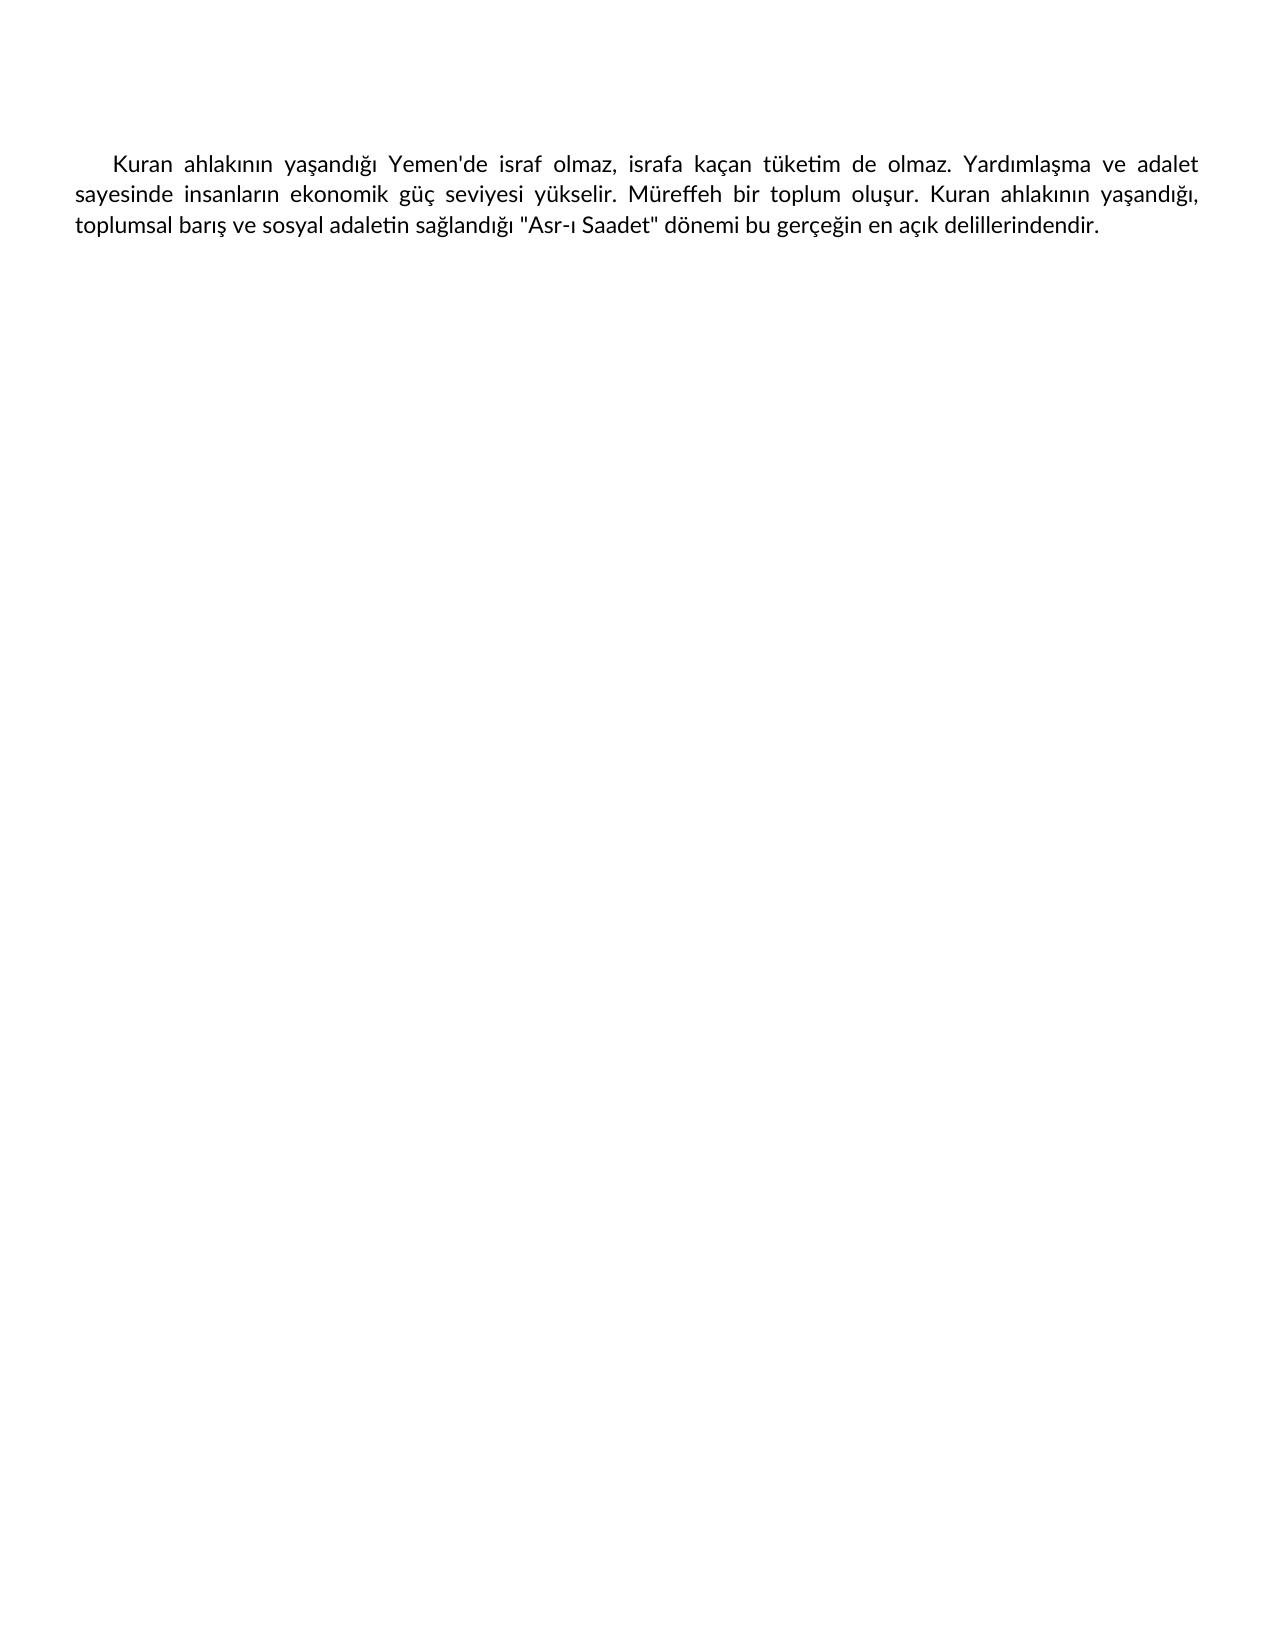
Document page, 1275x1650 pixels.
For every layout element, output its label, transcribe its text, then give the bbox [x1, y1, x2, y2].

text Kuran ahlakının yaşandığı Yemen'de israf olmaz, israfa kaçan tüketim de olmaz. Yardımlaşma ve adalet sayesinde insanların ekonomik güç seviyesi yükselir. Müreffeh bir toplum oluşur. Kuran ahlakının yaşandığı, toplumsal barış ve sosyal adaletin sağlandığı "Asr-ı Saadet" dönemi bu gerçeğin en açık delillerindendir. [75, 150, 1200, 238]
